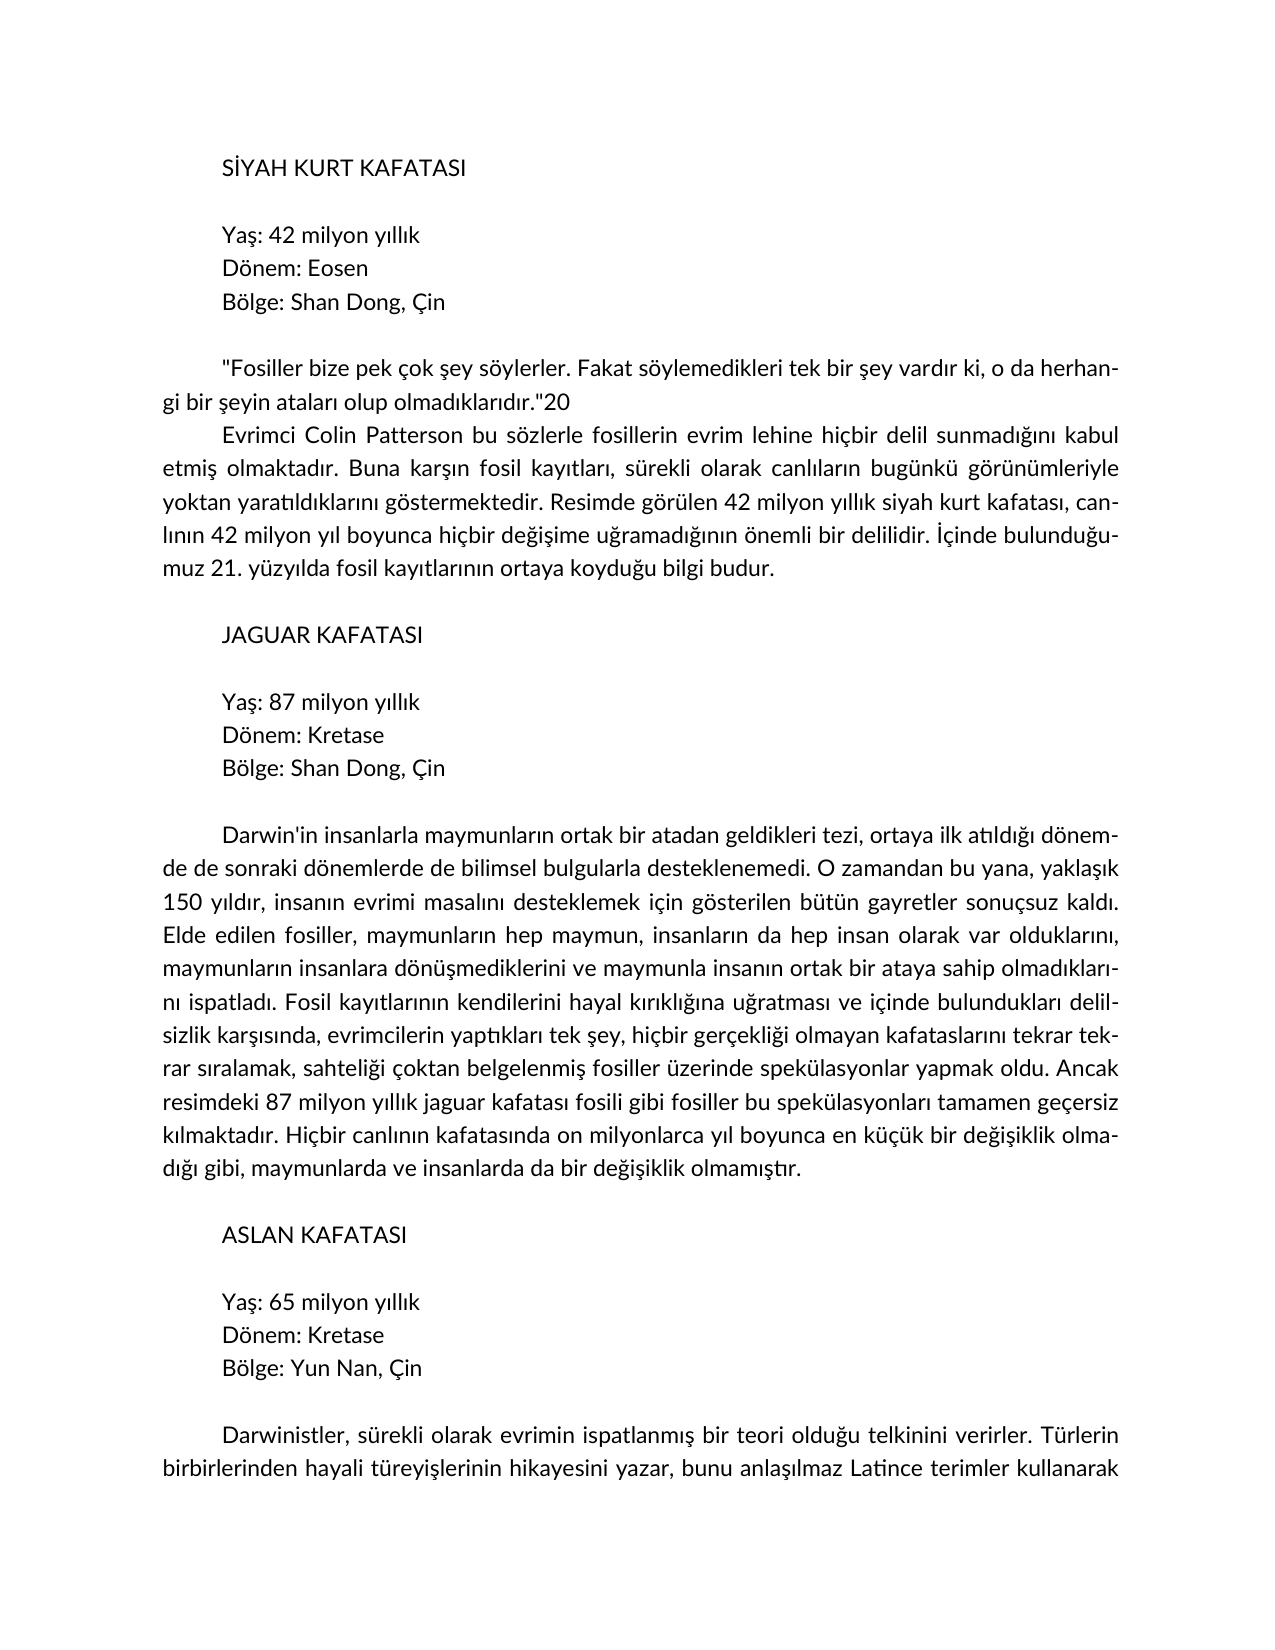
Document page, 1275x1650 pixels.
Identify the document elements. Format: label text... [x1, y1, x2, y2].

text Ev­rim­ci Co­lin Pat­ter­son bu söz­ler­le fo­sil­le­rin ev­rim le­hi­ne hiç­bir de­lil sun­ma­dı­ğı­nı ka­bul et­miş ol­mak­ta­dır. Bu­na kar­şın fo­sil ka­yıt­la­rı, sü­rek­li ola­rak can­lı­la­rın bu­gün­kü gö­rü­nüm­le­riy­le yok­tan ya­ra­tıl­dık­la­rı­nı gös­ter­mek­te­dir. Re­sim­de gö­rü­len 42 mil­yon yıl­lık si­yah kurt ka­fa­ta­sı, can­lı­nın 42 mil­yon yıl bo­yun­ca hiç­bir de­ği­şi­me uğ­ra­ma­dı­ğı­nın önem­li bir de­li­li­dir. İçin­de bu­lun­du­ğu­muz 21. yüz­yıl­da fo­sil ka­yıt­la­rı­nın or­ta­ya koy­du­ğu bil­gi bu­dur. [162, 417, 1119, 583]
text Böl­ge: Yun Nan, Çin [162, 1350, 1119, 1383]
text Yaş: 42 mil­yon yıl­lık [162, 217, 1119, 250]
text JA­GU­AR KA­FA­TA­SI [162, 617, 1119, 650]
text "Fo­sil­ler bi­ze pek çok şey söy­ler­ler. Fa­kat söy­le­me­dik­le­ri tek bir şey var­dır ki, o da her­han­gi bir şe­yin ata­la­rı olup ol­ma­dık­la­rı­dır."20 [162, 350, 1119, 417]
text Dar­wi­nist­ler, sü­rek­li ola­rak ev­ri­min is­pat­lan­mış bir teo­ri ol­du­ğu tel­ki­ni­ni ve­rir­ler. Tür­le­rin bir­bir­le­rin­den ha­ya­li tü­re­yiş­le­ri­nin hi­ka­ye­si­ni ya­zar, bu­nu an­la­şıl­maz La­tin­ce te­rim­ler kul­la­na­rak [162, 1417, 1119, 1483]
text Yaş: 87 mil­yon yıl­lık [162, 683, 1119, 717]
text Dö­nem: Kre­ta­se [162, 1317, 1119, 1350]
text Böl­ge: Shan Dong, Çin [162, 750, 1119, 783]
text Yaş: 65 mil­yon yıl­lık [162, 1283, 1119, 1317]
text Dö­nem: Eo­sen [162, 250, 1119, 283]
text Sİ­YAH KURT KA­FA­TA­SI [162, 150, 1119, 183]
text Dar­win'in in­san­lar­la may­mun­la­rın or­tak bir ata­dan gel­dik­le­ri te­zi, or­ta­ya ilk atıl­dı­ğı dö­nem­de de son­ra­ki dö­nem­ler­de de bi­lim­sel bul­gu­lar­la des­tek­le­ne­me­di. O za­man­dan bu ya­na, yak­la­şık 150 yıl­dır, in­sa­nın ev­ri­mi ma­sa­lı­nı des­tek­le­mek için gös­te­ri­len bü­tün gay­ret­ler so­nuç­suz kal­dı. El­de edi­len fo­sil­ler, may­mun­la­rın hep may­mun, in­san­la­rın da hep in­san ola­rak var ol­duk­la­rı­nı, may­mun­la­rın in­san­la­ra dö­nüş­me­dik­le­ri­ni ve may­mun­la in­sa­nın or­tak bir ata­ya sa­hip ol­ma­dık­la­rı­nı is­pat­la­dı. Fo­sil ka­yıt­la­rı­nın ken­di­le­ri­ni ha­yal kı­rık­lı­ğı­na uğ­rat­ma­sı ve için­de bu­lun­duk­la­rı de­lil­siz­lik kar­şı­sın­da, ev­rim­ci­le­rin yap­tık­la­rı tek şey, hiç­bir ger­çek­li­ği ol­ma­yan ka­fa­tas­larını tek­rar tek­rar sıra­la­mak, sah­te­li­ği çok­tan bel­ge­len­miş fo­sil­ler üze­rin­de spe­kü­las­yon­lar yap­mak ol­du. An­cak re­sim­de­ki 87 mil­yon yıl­lık ja­gu­ar ka­fa­ta­sı fo­si­li gi­bi fo­sil­ler bu spe­kü­las­yon­la­rı ta­ma­men ge­çer­siz kıl­mak­ta­dır. Hiç­bir can­lı­nın ka­fa­ta­sın­da on mil­yon­lar­ca yıl bo­yun­ca en kü­çük bir de­ği­şik­lik ol­ma­dı­ğı gi­bi, may­mun­lar­da ve in­san­lar­da da bir de­ği­şik­lik ol­ma­mış­tır. [162, 817, 1119, 1183]
text Dö­nem: Kre­ta­se [162, 717, 1119, 750]
text AS­LAN KA­FA­TA­SI [162, 1217, 1119, 1250]
text Böl­ge: Shan Dong, Çin [162, 283, 1119, 317]
